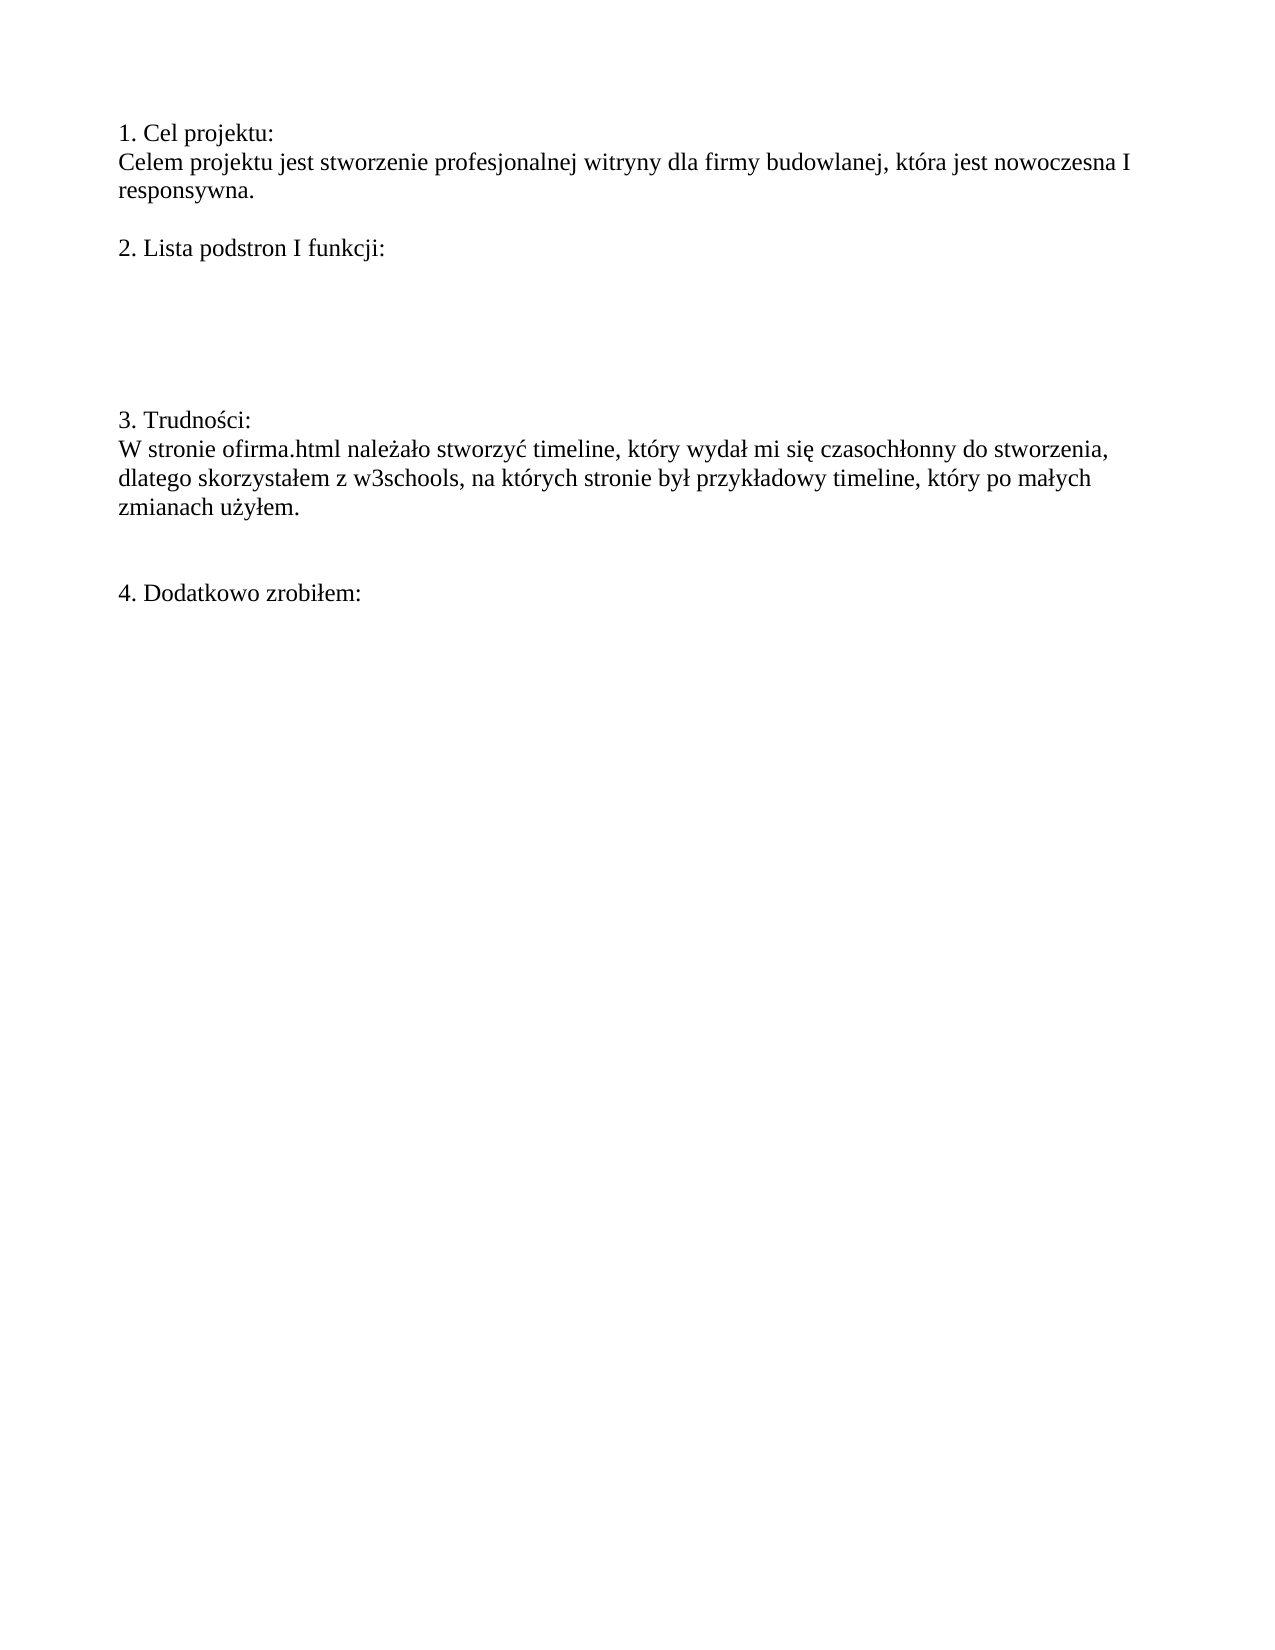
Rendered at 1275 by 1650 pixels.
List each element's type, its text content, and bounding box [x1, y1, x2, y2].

text 4. Dodatkowo zrobiłem: [118, 578, 1157, 607]
text 3. Trudności: [118, 406, 1157, 434]
text 1. Cel projektu: Celem projektu jest stworzenie profesjonalnej witryny dla firmy budowlanej, która jest nowoczesna I responsywna. [118, 118, 1157, 204]
text W stronie ofirma.html należało stworzyć timeline, który wydał mi się czasochłonny do stworzenia, dlatego skorzystałem z w3schools, na których stronie był przykładowy timeline, który po małych zmianach użyłem. [118, 434, 1157, 521]
text 2. Lista podstron I funkcji: [118, 233, 1157, 262]
